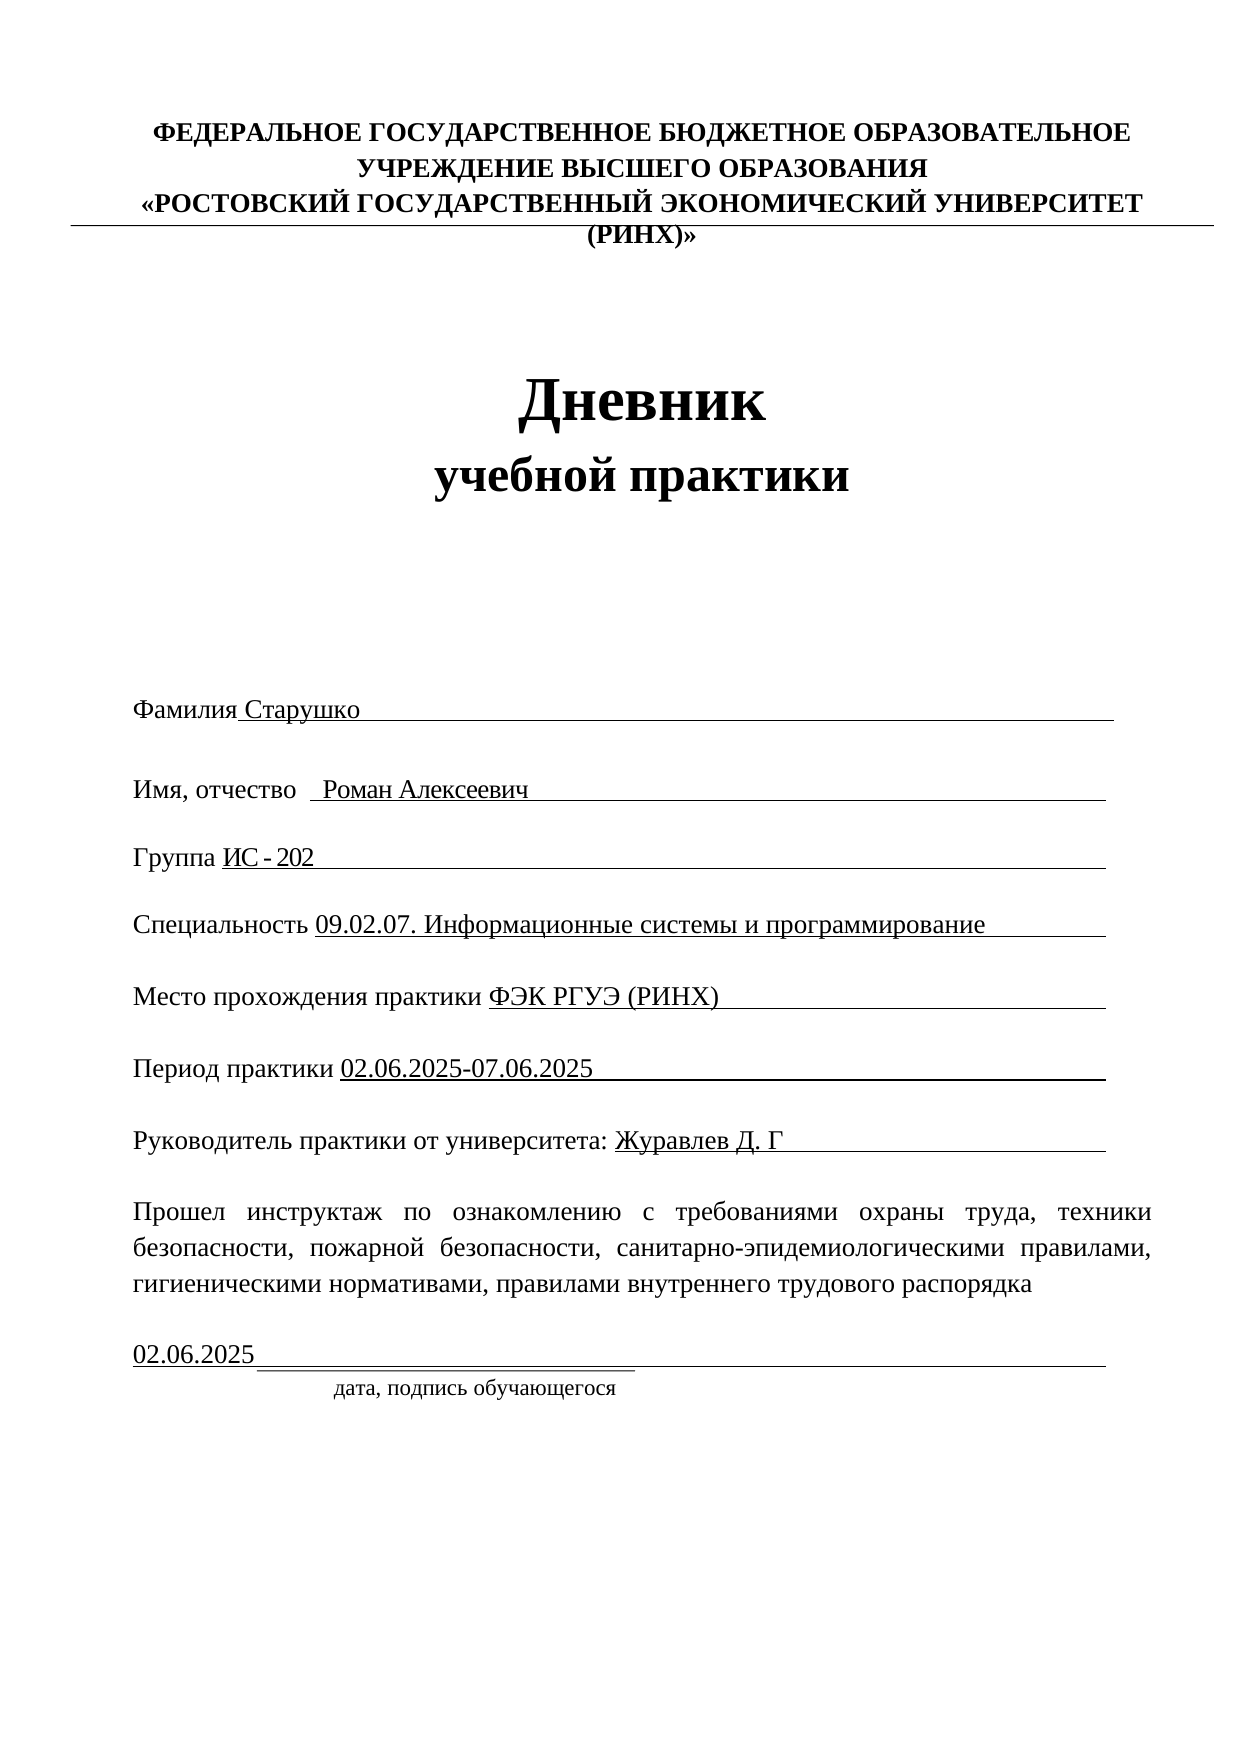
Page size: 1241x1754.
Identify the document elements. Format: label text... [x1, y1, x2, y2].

text 02.06.2025 [133, 1338, 1211, 1370]
text Фамилия Старушко [133, 693, 1211, 724]
text Руководитель практики от университета: Журавлев Д. Г [133, 1124, 1211, 1155]
text Место прохождения практики ФЭК РГУЭ (РИНХ) [133, 980, 1211, 1012]
text учебной практики [83, 445, 1202, 502]
text Специальность 09.02.07. Информационные системы и программирование [133, 909, 1211, 940]
text Имя, отчество Роман Алексеевич [133, 773, 1211, 804]
text «РОСТОВСКИЙ ГОСУДАРСТВЕННЫЙ ЭКОНОМИЧЕСКИЙ УНИВЕРСИТЕТ [83, 187, 1201, 225]
text Период практики 02.06.2025-07.06.2025 [133, 1052, 1211, 1083]
text (РИНХ)» [83, 227, 1201, 249]
text Прошел инструктаж по ознакомлению с требованиями охраны труда, техники безопасности, пожарной безопасности, санитарно-эпидемиологическими правилами, гигиеническими нормативами, правилами внутреннего трудового распорядка [133, 1195, 1152, 1298]
text Группа ИС - 202 [133, 841, 1211, 872]
subtitle ФЕДЕРАЛЬНОЕ ГОСУДАРСТВЕННОЕ БЮДЖЕТНОЕ ОБРАЗОВАТЕЛЬНОЕ УЧРЕЖДЕНИЕ ВЫСШЕГО ОБРАЗОВАНИЯ [83, 116, 1201, 183]
text дата, подпись обучающегося [333, 1374, 1211, 1401]
title Дневник [83, 362, 1202, 434]
